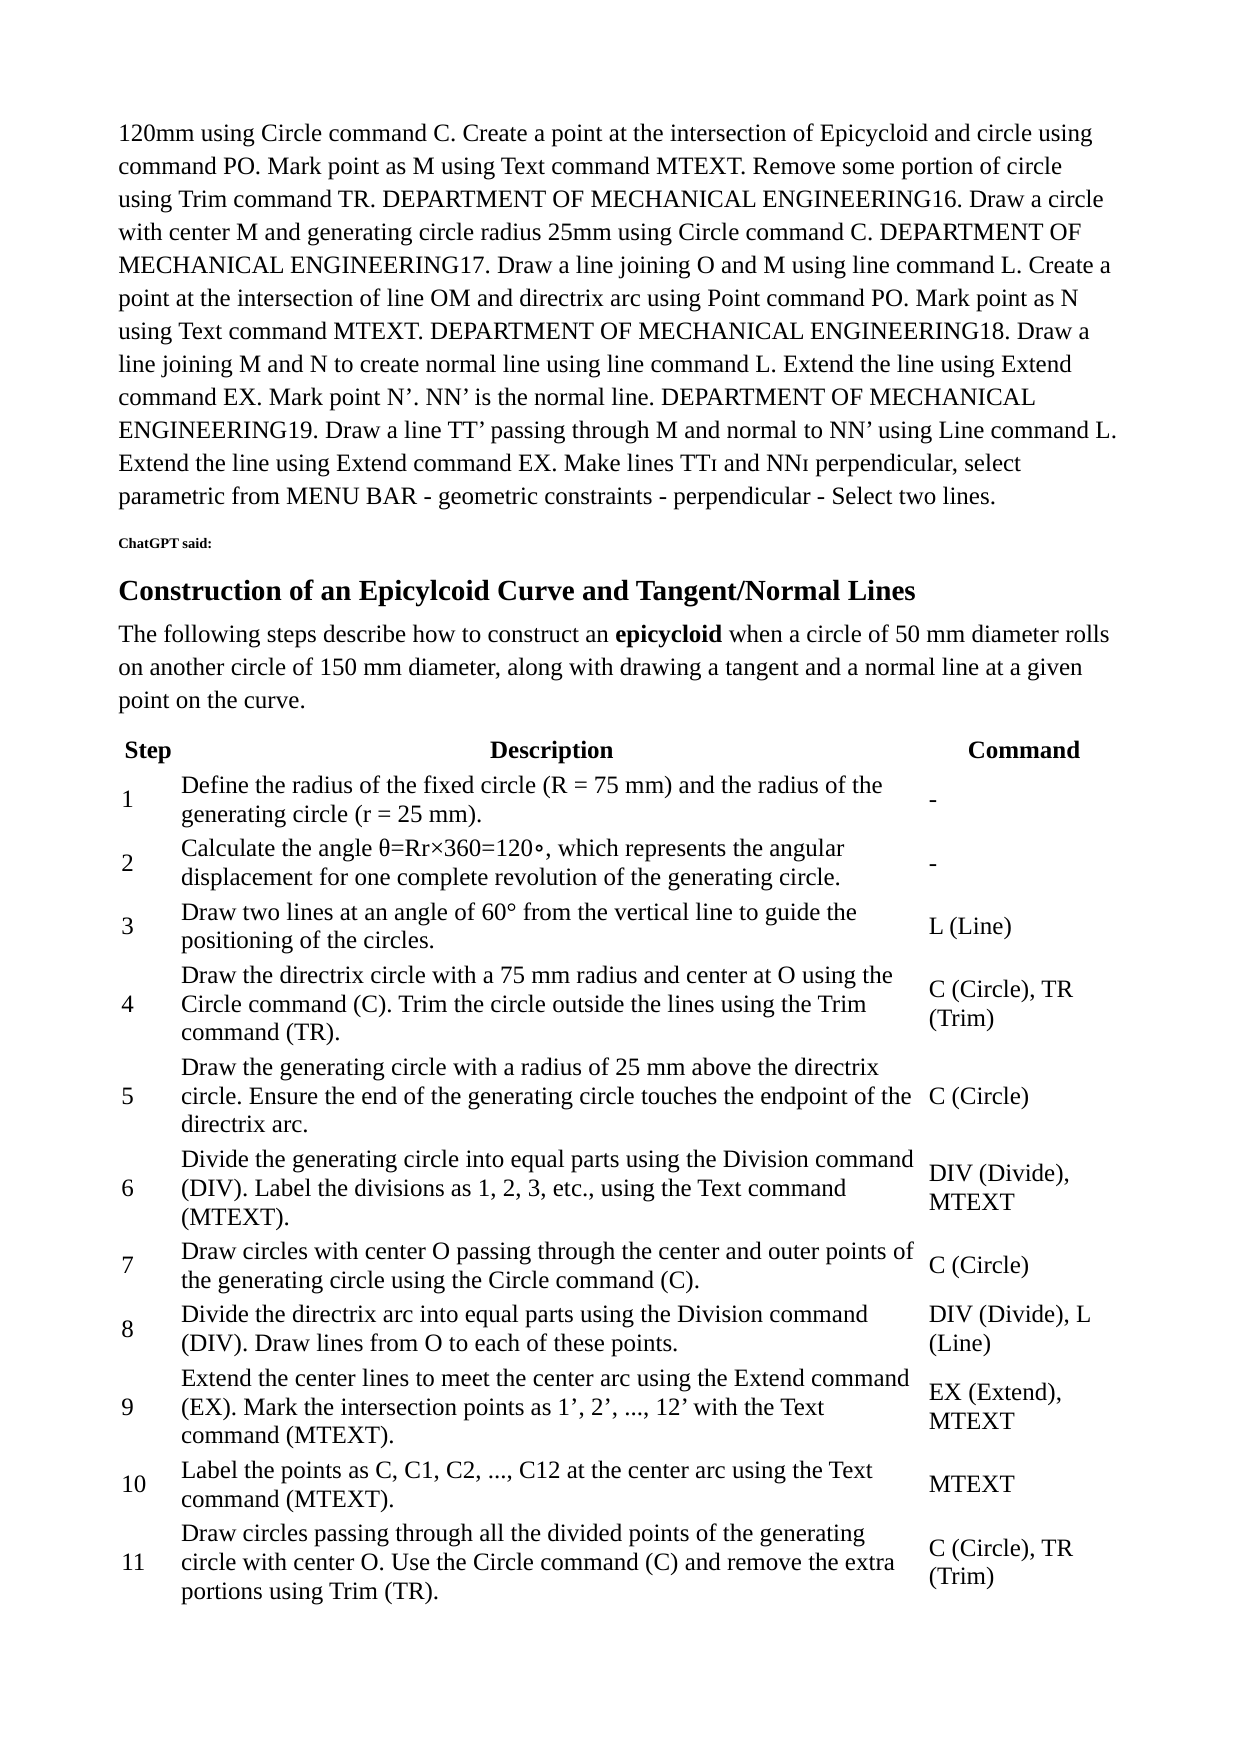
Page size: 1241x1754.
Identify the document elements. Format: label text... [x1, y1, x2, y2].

table_cell 9 [118, 1360, 178, 1452]
table_cell Label the points as C, C1, C2, ..., C12 at the center arc using the Text command (MTEXT). [178, 1452, 926, 1515]
table_cell MTEXT [926, 1452, 1122, 1515]
table_cell 10 [118, 1452, 178, 1515]
table_cell Draw the generating circle with a radius of 25 mm above the directrix circle. Ensure the end of the generating circle touches the endpoint of the directrix arc. [178, 1049, 926, 1141]
table_cell Draw circles with center O passing through the center and outer points of the generating circle using the Circle command (C). [178, 1233, 926, 1297]
table_cell Define the radius of the fixed circle (R = 75 mm) and the radius of the generating circle (r = 25 mm). [178, 767, 926, 830]
table_cell Draw two lines at an angle of 60° from the vertical line to guide the positioning of the circles. [178, 894, 926, 957]
subtitle Construction of an Epicylcoid Curve and Tangent/Normal Lines [118, 573, 1122, 606]
table_cell EX (Extend), MTEXT [926, 1360, 1122, 1452]
table_cell 8 [118, 1297, 178, 1360]
text The following steps describe how to construct an epicycloid when a circle of 50 mm diameter rolls on another circle of 150 mm diameter, along with drawing a tangent and a normal line at a given point on the curve. [118, 619, 1122, 714]
table_cell C (Circle) [926, 1233, 1122, 1297]
table_header Description [178, 733, 926, 767]
table_cell Calculate the angle θ=Rr​×360=120∘, which represents the angular displacement for one complete revolution of the generating circle. [178, 830, 926, 894]
table_cell Draw circles passing through all the divided points of the generating circle with center O. Use the Circle command (C) and remove the extra portions using Trim (TR). [178, 1515, 926, 1607]
table_cell 2 [118, 830, 178, 894]
table_cell - [926, 830, 1122, 894]
table_cell C (Circle) [926, 1049, 1122, 1141]
table_cell - [926, 767, 1122, 830]
table_header Command [926, 733, 1122, 767]
table_cell DIV (Divide), MTEXT [926, 1141, 1122, 1233]
table_cell 7 [118, 1233, 178, 1297]
text 120mm using Circle command C. Create a point at the intersection of Epicycloid and circle using command PO. Mark point as M using Text command MTEXT. Remove some portion of circle using Trim command TR. DEPARTMENT OF MECHANICAL ENGINEERING16. Draw a circle with center M and generating circle radius 25mm using Circle command C. DEPARTMENT OF MECHANICAL ENGINEERING17. Draw a line joining O and M using line command L. Create a point at the intersection of line OM and directrix arc using Point command PO. Mark point as N using Text command MTEXT. DEPARTMENT OF MECHANICAL ENGINEERING18. Draw a line joining M and N to create normal line using line command L. Extend the line using Extend command EX. Mark point N’. NN’ is the normal line. DEPARTMENT OF MECHANICAL ENGINEERING19. Draw a line TT’ passing through M and normal to NN’ using Line command L. Extend the line using Extend command EX. Make lines TTɪ and NNɪ perpendicular, select parametric from MENU BAR - geometric constraints - perpendicular - Select two lines. [118, 118, 1122, 510]
table_cell 5 [118, 1049, 178, 1141]
table_cell C (Circle), TR (Trim) [926, 957, 1122, 1049]
table_cell 6 [118, 1141, 178, 1233]
table_cell DIV (Divide), L (Line) [926, 1297, 1122, 1360]
table_cell Draw the directrix circle with a 75 mm radius and center at O using the Circle command (C). Trim the circle outside the lines using the Trim command (TR). [178, 957, 926, 1049]
table_cell Divide the directrix arc into equal parts using the Division command (DIV). Draw lines from O to each of these points. [178, 1297, 926, 1360]
table_cell 11 [118, 1515, 178, 1607]
table_header Step [118, 733, 178, 767]
table_cell L (Line) [926, 894, 1122, 957]
table_cell Extend the center lines to meet the center arc using the Extend command (EX). Mark the intersection points as 1’, 2’, ..., 12’ with the Text command (MTEXT). [178, 1360, 926, 1452]
subtitle ChatGPT said: [118, 535, 1122, 552]
table_cell 1 [118, 767, 178, 830]
table_cell 3 [118, 894, 178, 957]
table_cell C (Circle), TR (Trim) [926, 1515, 1122, 1607]
table_cell Divide the generating circle into equal parts using the Division command (DIV). Label the divisions as 1, 2, 3, etc., using the Text command (MTEXT). [178, 1141, 926, 1233]
table_cell 4 [118, 957, 178, 1049]
